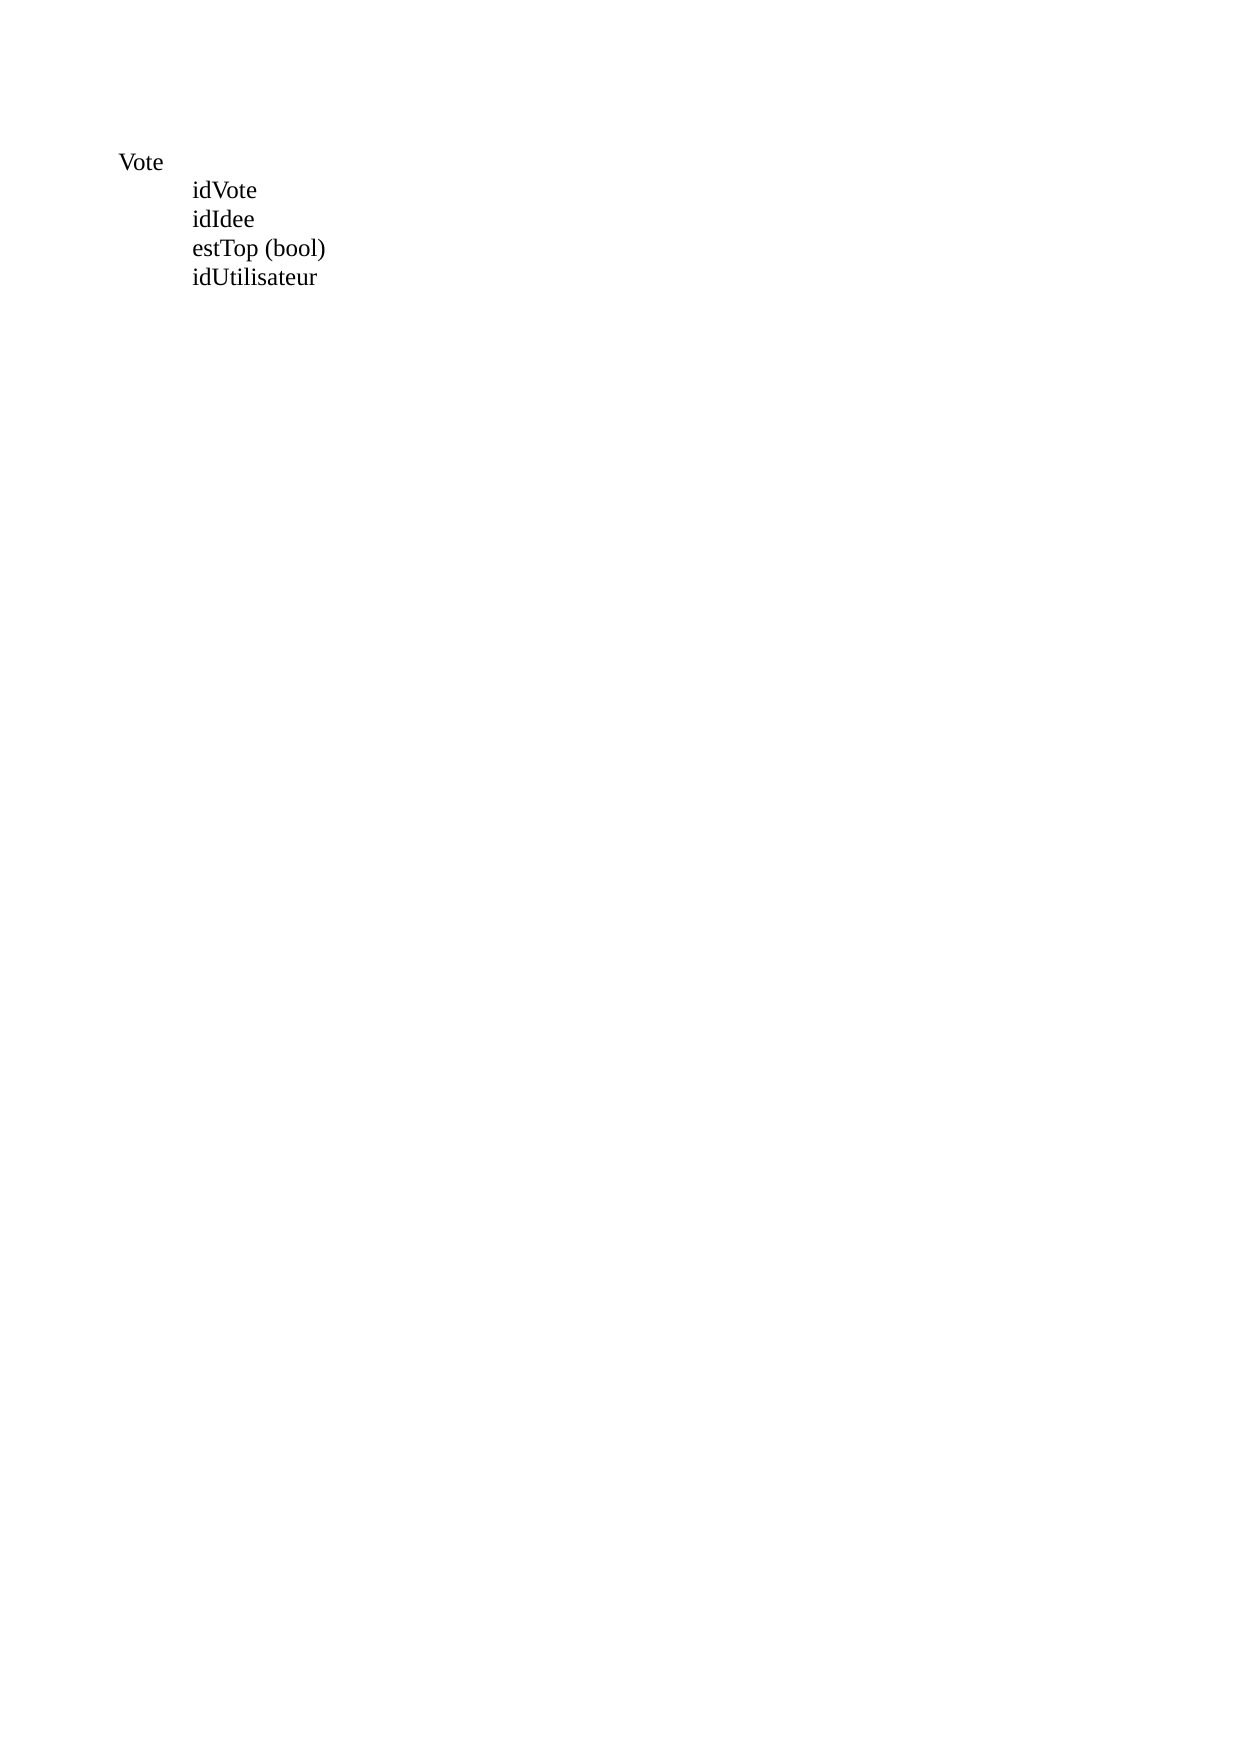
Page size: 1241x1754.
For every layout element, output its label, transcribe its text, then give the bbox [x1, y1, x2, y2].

text idIdee [118, 204, 1122, 233]
text idUtilisateur [118, 262, 1122, 291]
text estTop (bool) [118, 233, 1122, 262]
text idVote [118, 176, 1122, 204]
text Vote [118, 147, 1122, 176]
